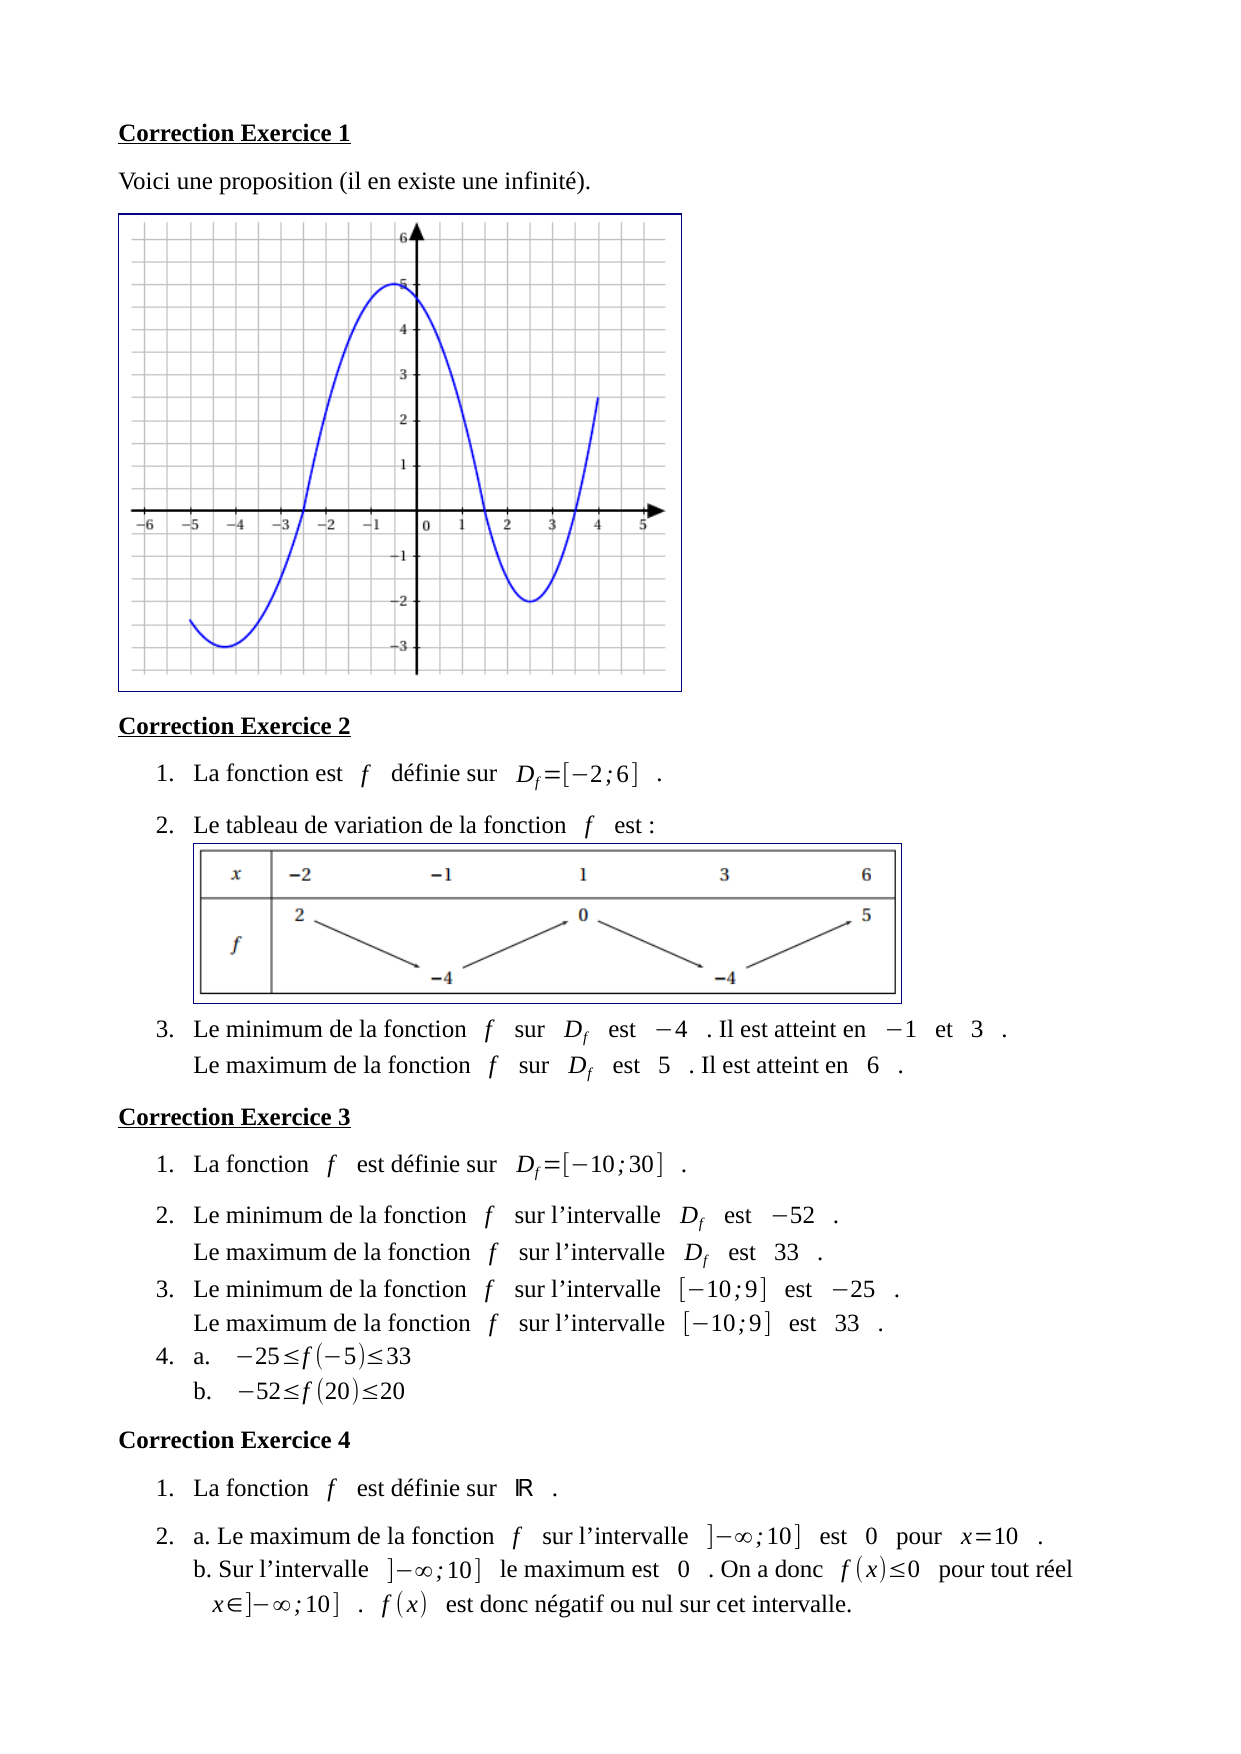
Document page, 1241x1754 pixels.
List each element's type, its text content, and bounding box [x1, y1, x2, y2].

list Le minimum de la fonctionsur l’intervalleest. Le maximum de la fonctionsur l’intervalleest. [156, 1274, 1122, 1337]
list Le minimum de la fonctionsur l’intervalleest. Le maximum de la fonctionsur l’intervalleest. [156, 1201, 1122, 1269]
list a. b. [156, 1341, 1122, 1407]
text Correction Exercice 2 [118, 711, 1122, 740]
text Correction Exercice 4 [118, 1426, 1122, 1454]
list a. Le maximum de la fonctionsur l’intervalleestpour. b. Sur l’intervallele maximum est. On a doncpour tout réel.est donc négatif ou nul sur cet intervalle. [156, 1521, 1122, 1620]
list La fonctionest définie sur. [156, 1473, 1122, 1502]
list Le tableau de variation de la fonctionest : [156, 810, 1122, 1009]
list Le minimum de la fonctionsurest. Il est atteint enet. Le maximum de la fonctionsurest. Il est atteint en. [156, 1014, 1122, 1083]
list La fonction estdéfinie sur. [156, 758, 1122, 791]
list La fonctionest définie sur. [156, 1149, 1122, 1182]
text Voici une proposition (il en existe une infinité). [118, 166, 1122, 194]
text Correction Exercice 3 [118, 1102, 1122, 1130]
picture [194, 844, 901, 1003]
picture [119, 215, 681, 691]
text Correction Exercice 1 [118, 118, 1122, 147]
